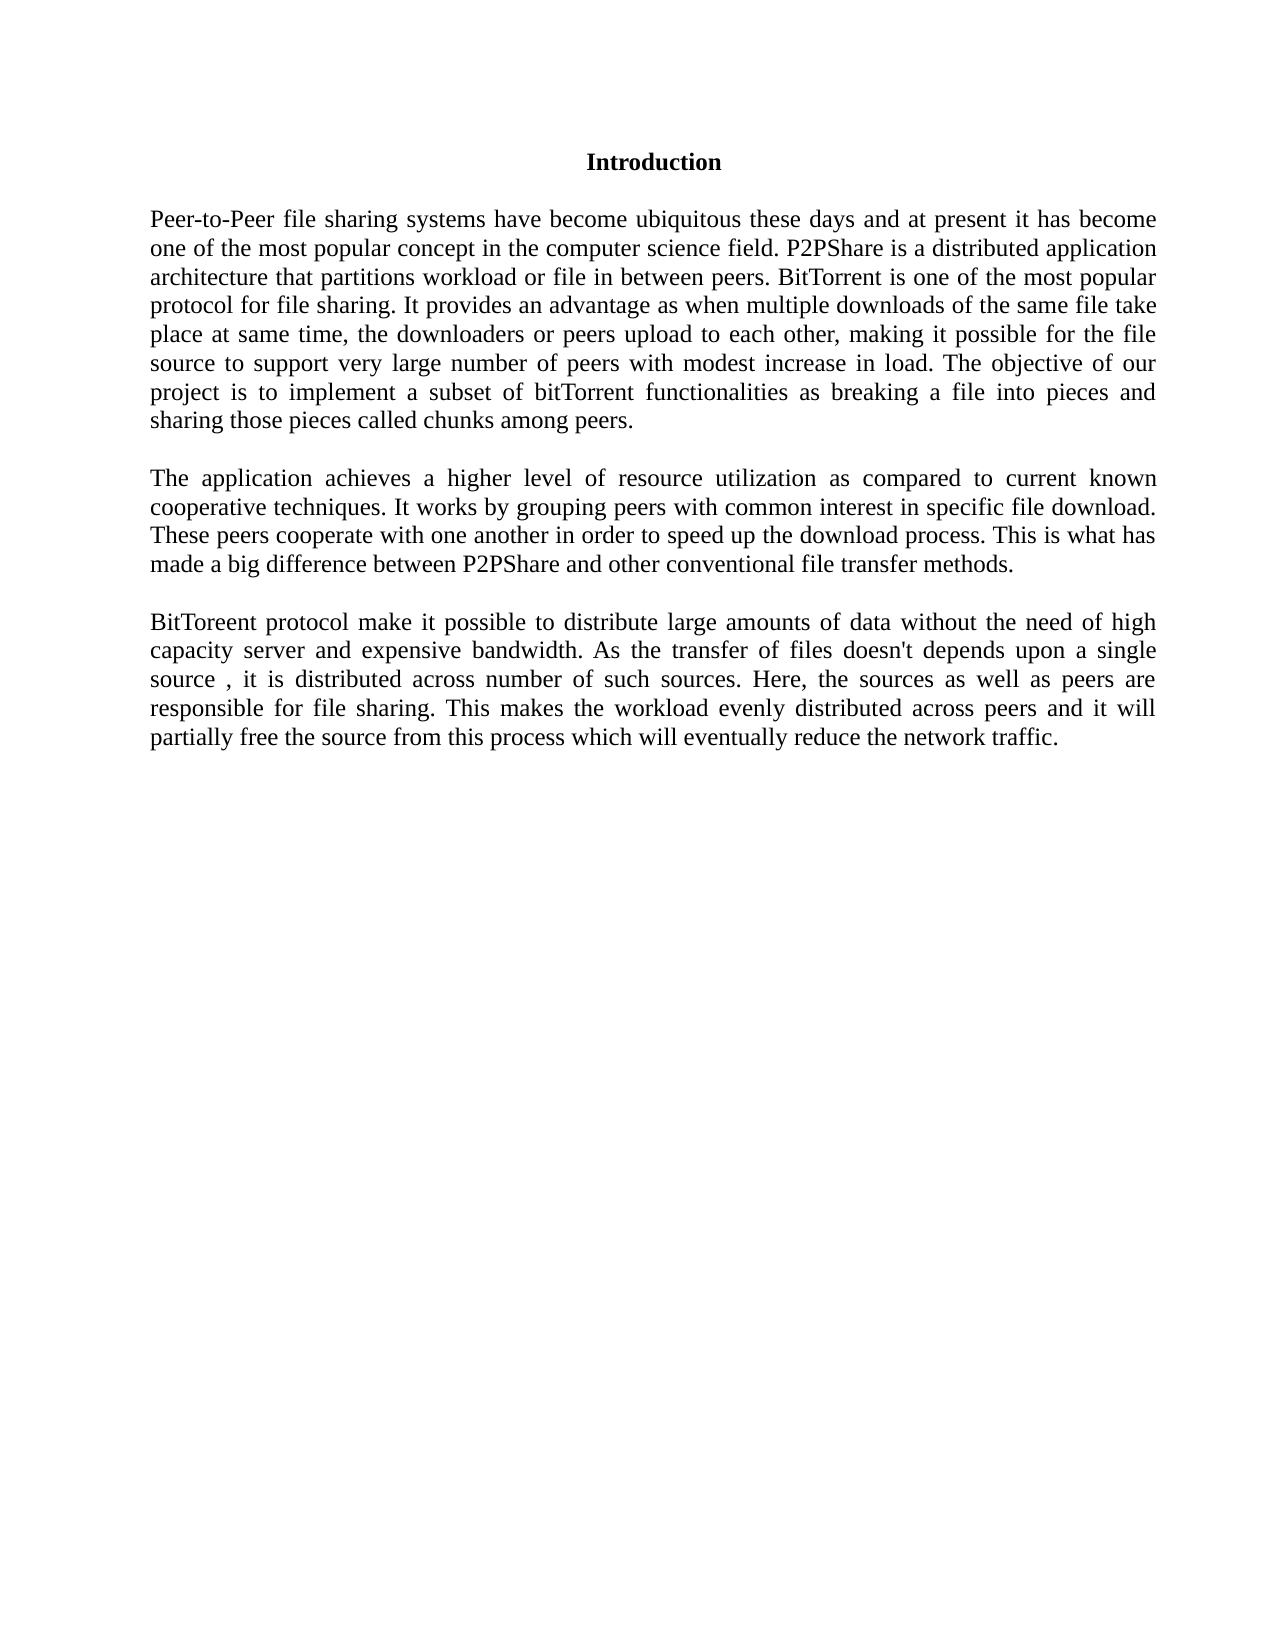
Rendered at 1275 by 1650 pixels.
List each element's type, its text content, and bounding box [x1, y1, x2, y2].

text The application achieves a higher level of resource utilization as compared to current known cooperative techniques. It works by grouping peers with common interest in specific file download. These peers cooperate with one another in order to speed up the download process. This is what has made a big difference between P2PShare and other conventional file transfer methods. [150, 463, 1158, 578]
text Introduction [150, 147, 1158, 176]
text Peer-to-Peer file sharing systems have become ubiquitous these days and at present it has become one of the most popular concept in the computer science field. P2PShare is a distributed application architecture that partitions workload or file in between peers. BitTorrent is one of the most popular protocol for file sharing. It provides an advantage as when multiple downloads of the same file take place at same time, the downloaders or peers upload to each other, making it possible for the file source to support very large number of peers with modest increase in load. The objective of our project is to implement a subset of bitTorrent functionalities as breaking a file into pieces and sharing those pieces called chunks among peers. [150, 204, 1158, 434]
text BitToreent protocol make it possible to distribute large amounts of data without the need of high capacity server and expensive bandwidth. As the transfer of files doesn't depends upon a single source , it is distributed across number of such sources. Here, the sources as well as peers are responsible for file sharing. This makes the workload evenly distributed across peers and it will partially free the source from this process which will eventually reduce the network traffic. [150, 607, 1158, 751]
